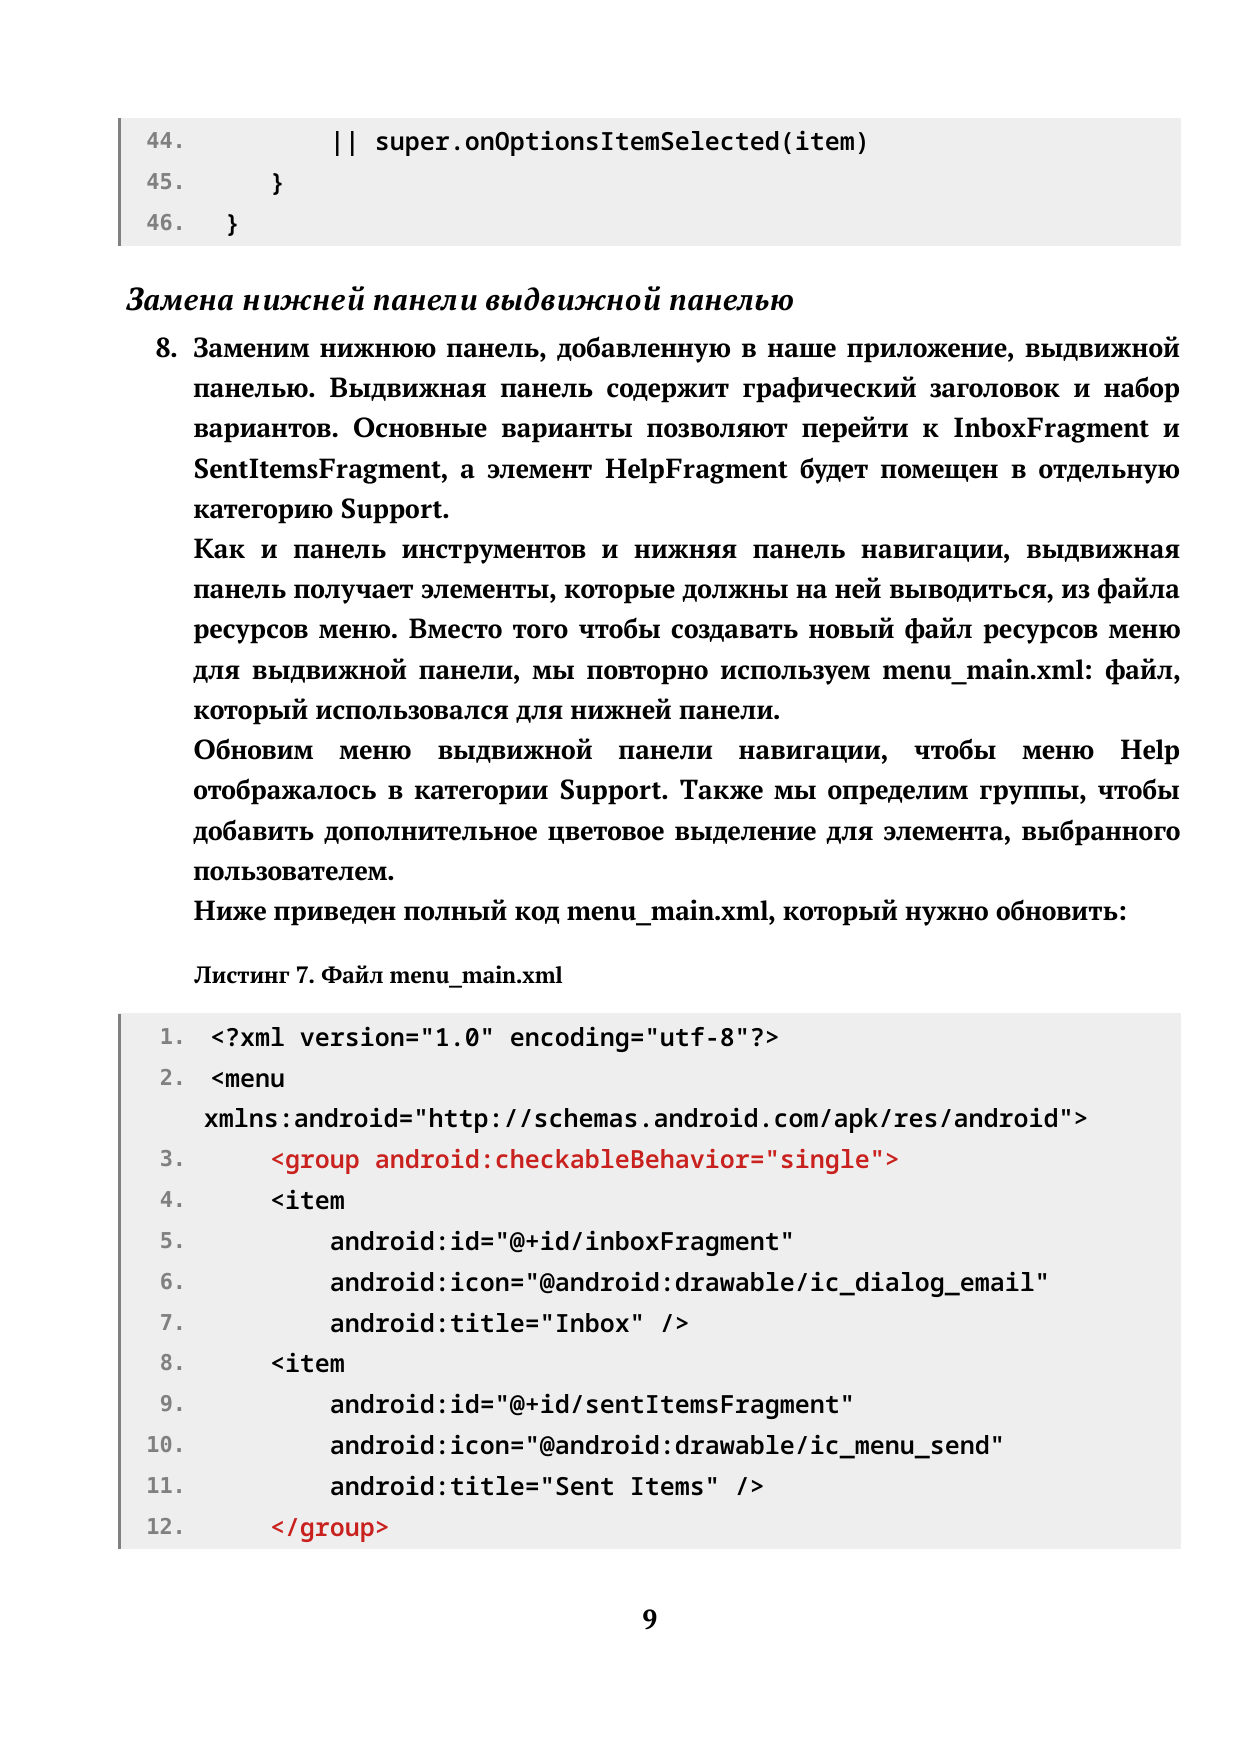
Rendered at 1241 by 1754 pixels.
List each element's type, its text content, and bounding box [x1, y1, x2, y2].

list Листинг 7. Файл menu_main.xml [156, 961, 1181, 989]
list <item [121, 1177, 1181, 1217]
list <group android:checkableBehavior="single"> [121, 1136, 1181, 1176]
list } [121, 200, 1181, 246]
list Как и панель инструментов и нижняя панель навигации, выдвижная панель получает элементы, которые должны на ней выводиться, из файла ресурсов меню. Вместо того чтобы создавать новый файл ресурсов меню для выдвижной панели, мы повторно используем menu_main.xml: файл, который использовался для нижней панели. [156, 531, 1181, 726]
list android:icon="@android:drawable/ic_menu_send" [121, 1422, 1181, 1462]
list } [121, 159, 1181, 199]
subtitle Замена нижней панели выдвижной панелью [118, 279, 1181, 318]
list Ниже приведен полный код menu_main.xml, который нужно обновить: [156, 893, 1181, 927]
list Обновим меню выдвижной панели навигации, чтобы меню Help отображалось в категории Support. Также мы определим группы, чтобы добавить дополнительное цветовое выделение для элемента, выбранного пользователем. [156, 732, 1181, 886]
list android:id="@+id/inboxFragment" [121, 1218, 1181, 1258]
list android:id="@+id/sentItemsFragment" [121, 1381, 1181, 1421]
list android:title="Inbox" /> [121, 1299, 1181, 1339]
list <menu xmlns:android="http://schemas.android.com/apk/res/android"> [121, 1054, 1181, 1135]
list </group> [121, 1503, 1181, 1549]
list Заменим нижнюю панель, добавленную в наше приложение, выдвижной панелью. Выдвижная панель содержит графический заголовок и набор вариантов. Основные варианты позволяют перейти к InboxFragment и SentItemsFragment, а элемент HelpFragment будет помещен в отдельную категорию Support. [156, 330, 1181, 524]
list <item [121, 1340, 1181, 1380]
list android:title="Sent Items" /> [121, 1463, 1181, 1503]
list <?xml version="1.0" encoding="utf-8"?> [118, 1013, 1181, 1053]
list android:icon="@android:drawable/ic_dialog_email" [121, 1258, 1181, 1298]
list || super.onOptionsItemSelected(item) [121, 118, 1181, 158]
